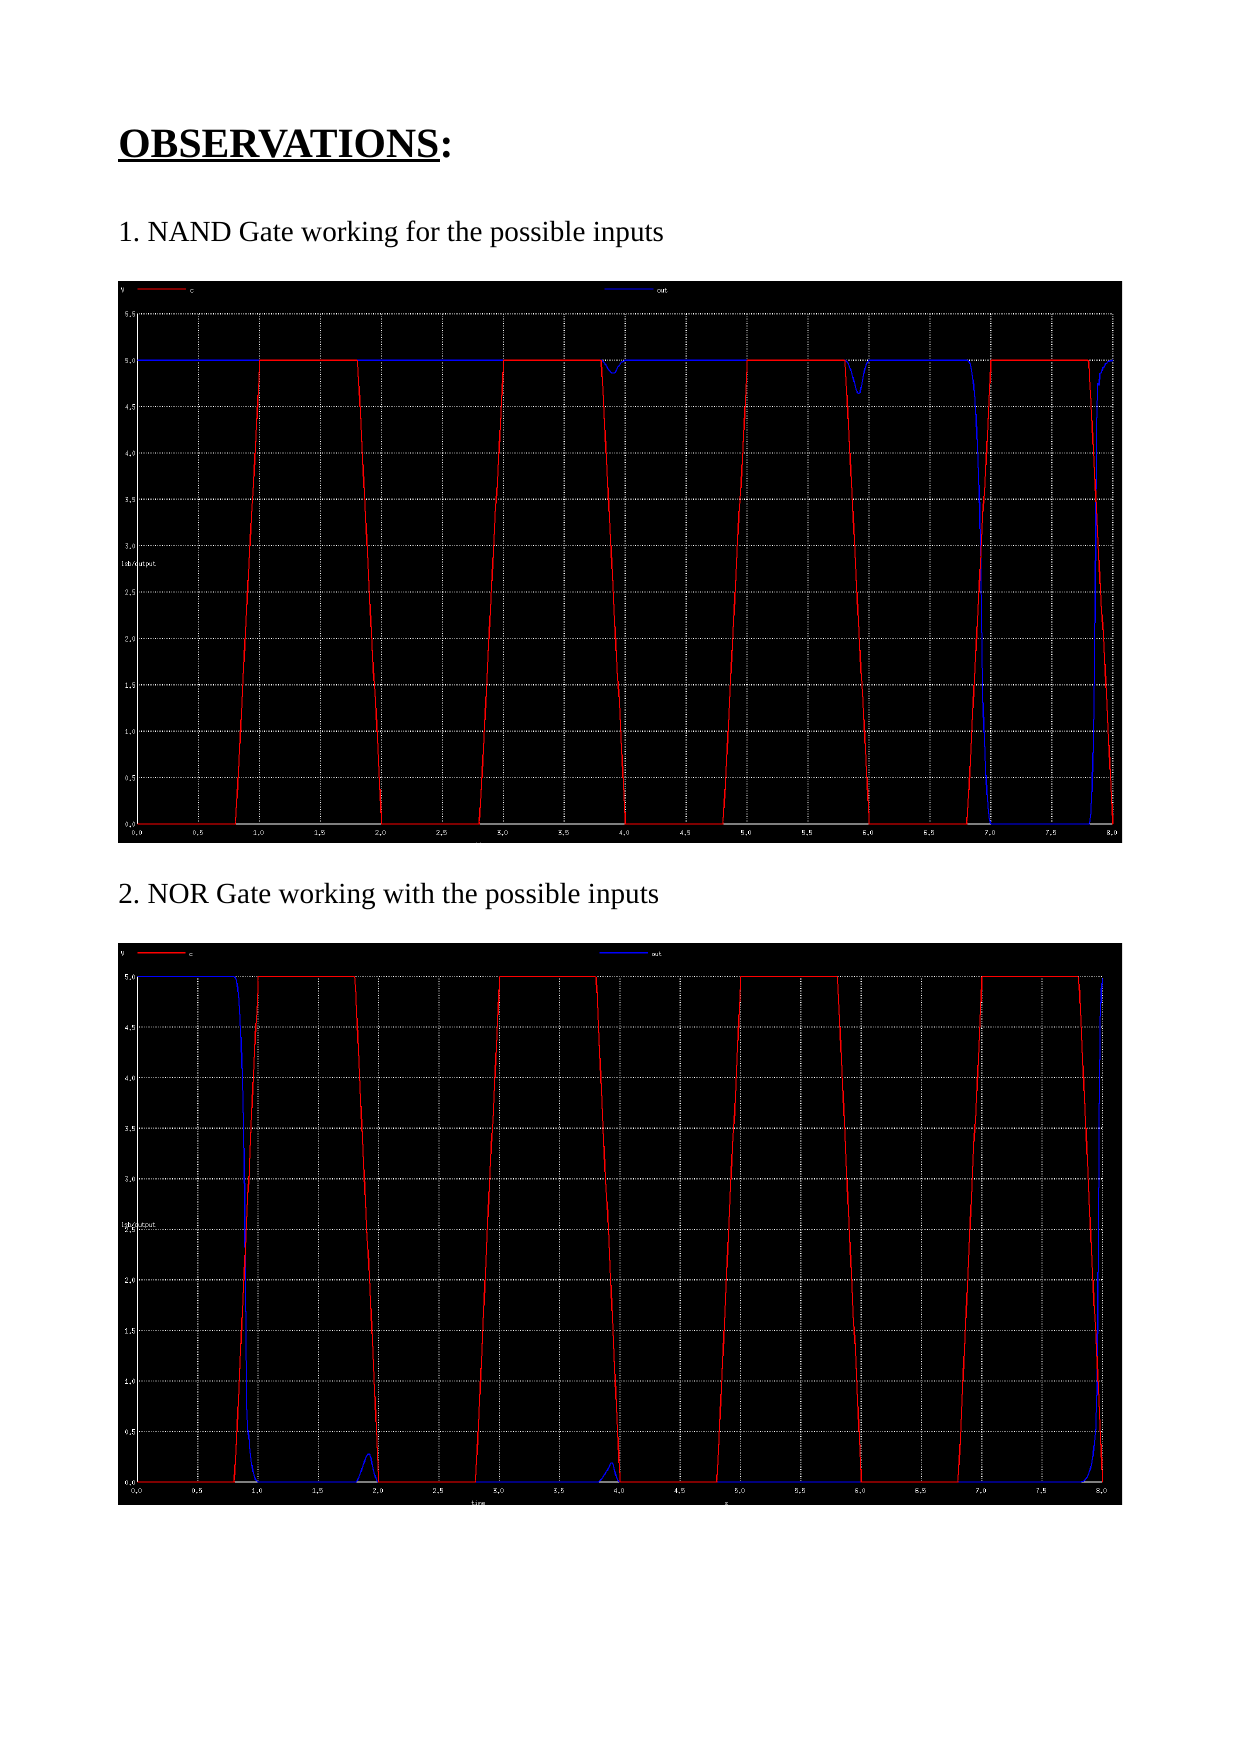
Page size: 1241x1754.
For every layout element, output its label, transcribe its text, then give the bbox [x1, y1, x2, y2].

text OBSERVATIONS: [118, 118, 1122, 166]
picture [118, 943, 1123, 1505]
text 2. NOR Gate working with the possible inputs [118, 876, 1122, 909]
text 1. NAND Gate working for the possible inputs [118, 214, 1122, 247]
picture [118, 281, 1123, 843]
